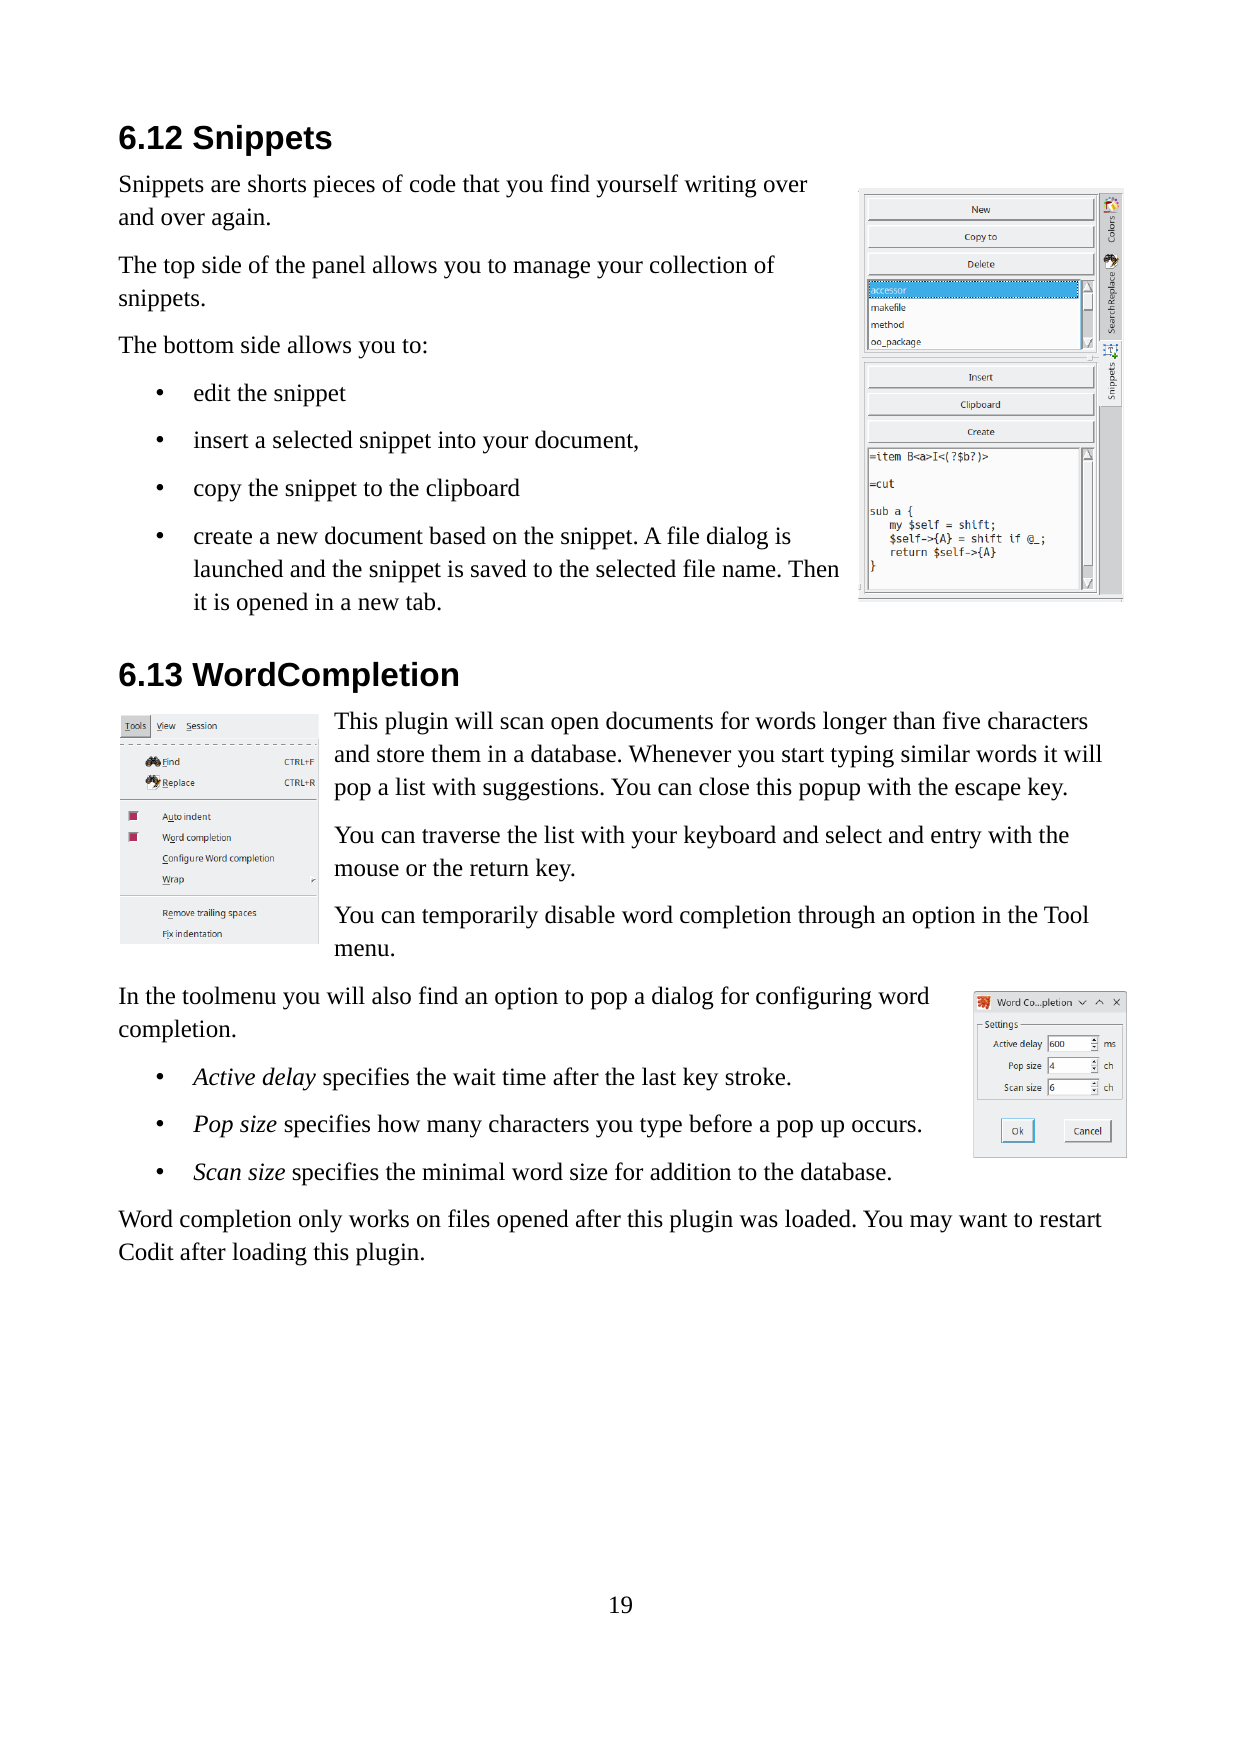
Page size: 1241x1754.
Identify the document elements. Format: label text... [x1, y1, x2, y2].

list edit the snippet [156, 378, 843, 407]
text In the toolmenu you will also find an option to pop a dialog for configuring word completion. [118, 977, 1142, 1172]
list insert a selected snippet into your document, [156, 426, 843, 454]
list create a new document based on the snippet. A file dialog is launched and the snippet is saved to the selected file name. Then it is opened in a new tab. [156, 521, 843, 616]
subtitle 6.12 Snippets [118, 118, 1122, 157]
text You can temporarily disable word completion through an option in the Tool menu. [118, 900, 1122, 962]
picture [858, 188, 1124, 602]
subtitle 6.13 WordCompletion [118, 655, 1122, 694]
text Snippets are shorts pieces of code that you find yourself writing over and over again. [118, 169, 1139, 617]
picture [119, 713, 319, 944]
list Scan size specifies the minimal word size for addition to the database. [156, 1157, 1122, 1186]
text The top side of the panel allows you to manage your collection of snippets. [118, 250, 843, 311]
text You can traverse the list with your keyboard and select and entry with the mouse or the return key. [334, 820, 1122, 882]
picture [973, 991, 1127, 1158]
list Active delay specifies the wait time after the last key stroke. [156, 1062, 958, 1090]
text The bottom side allows you to: [118, 330, 843, 359]
list copy the snippet to the clipboard [156, 473, 843, 502]
text Word completion only works on files opened after this plugin was loaded. You may want to restart Codit after loading this plugin. [118, 1204, 1122, 1266]
text This plugin will scan open documents for words longer than five characters and store them in a database. Whenever you start typing similar words it will pop a list with suggestions. You can close this popup with the escape key. [104, 699, 1122, 959]
list Pop size specifies how many characters you type before a pop up occurs. [156, 1109, 958, 1138]
